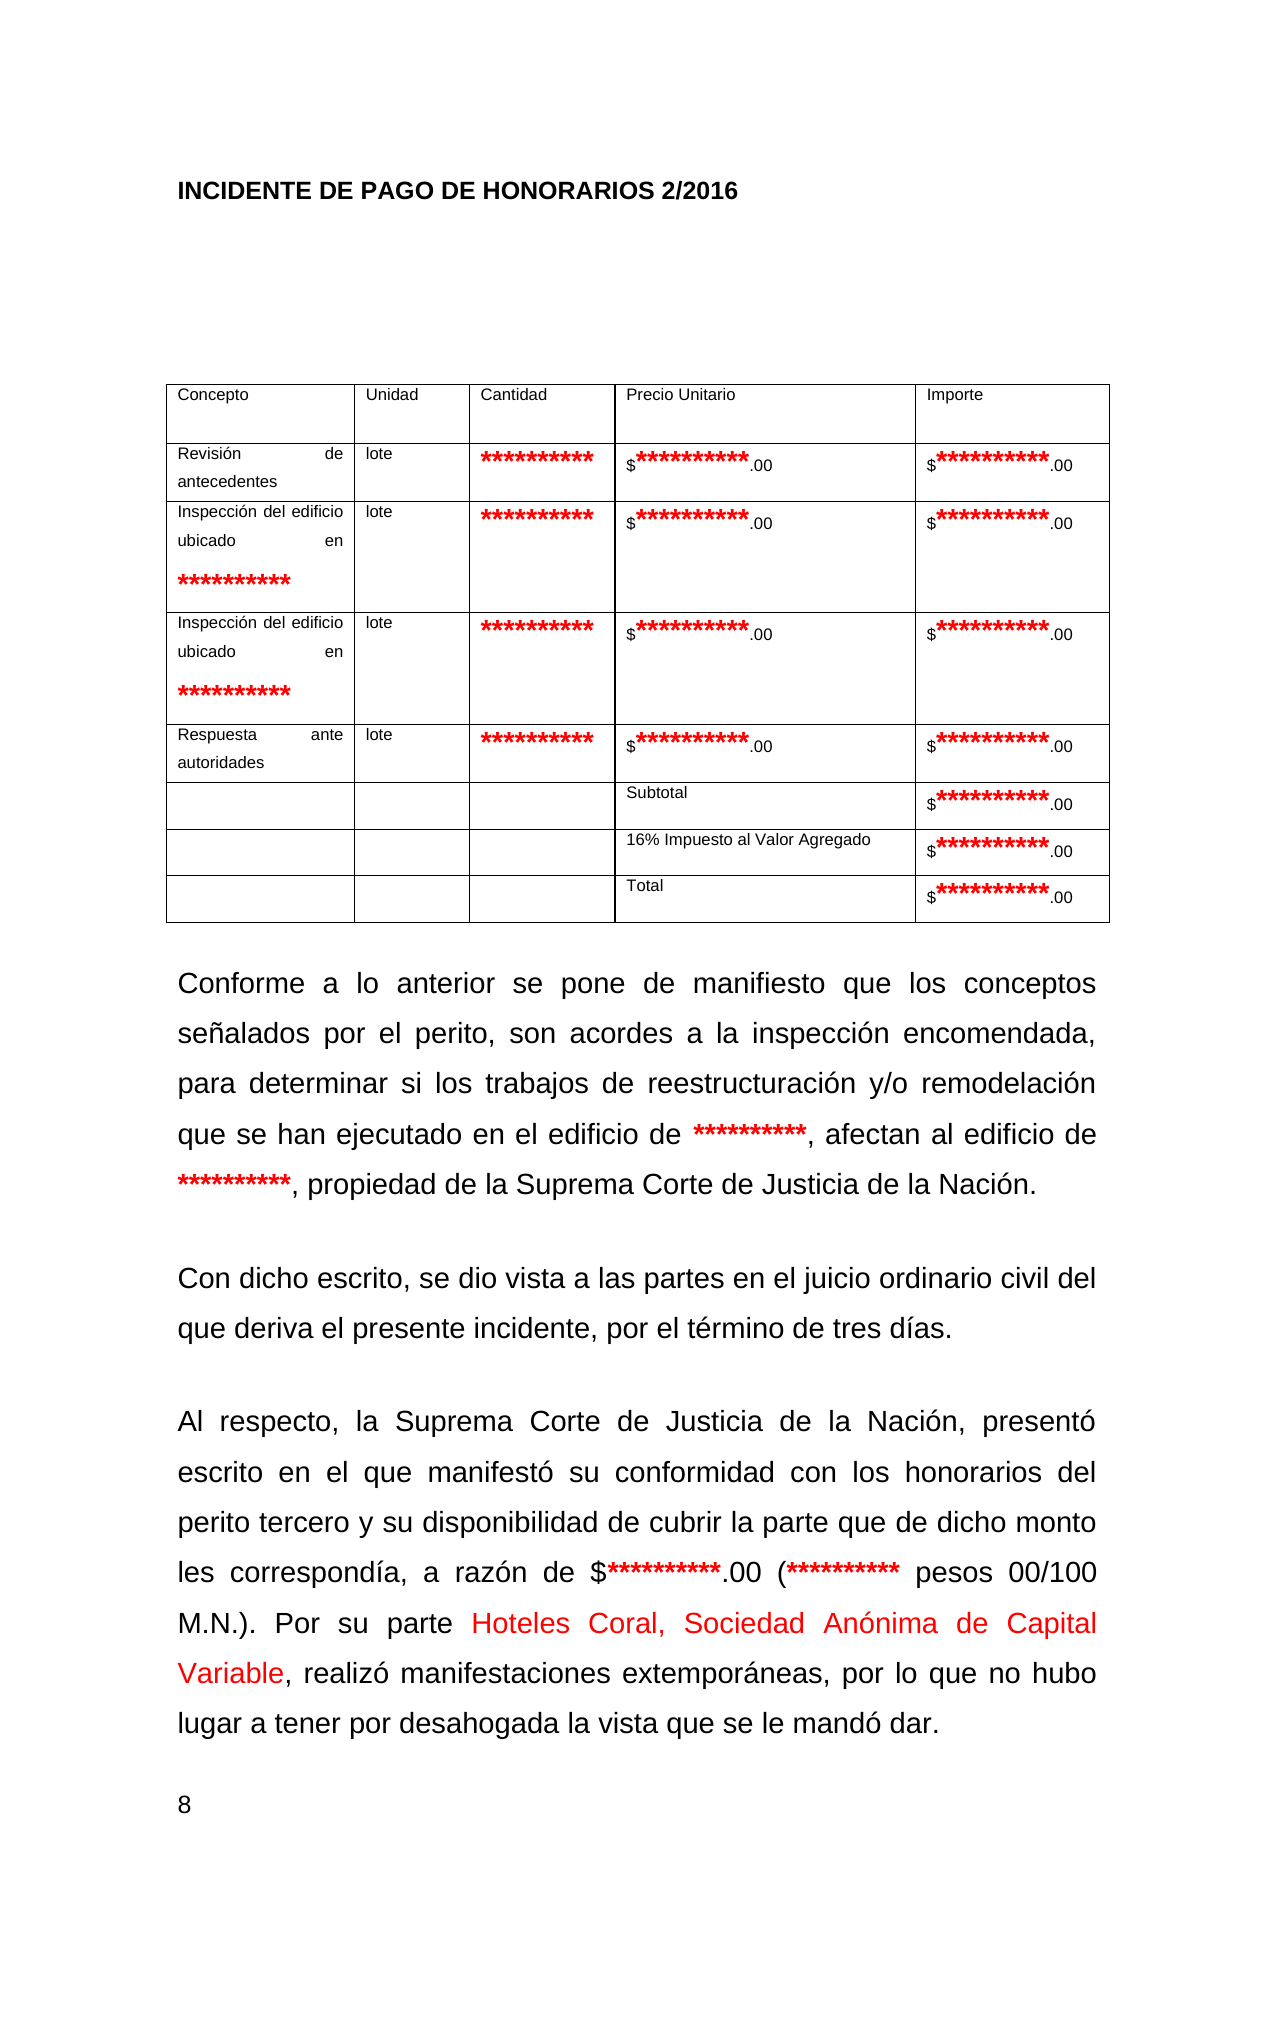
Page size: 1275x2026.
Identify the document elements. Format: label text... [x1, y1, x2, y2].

table_cell lote [355, 502, 469, 612]
table_header Unidad [355, 385, 469, 442]
table_cell $**********.00 [616, 613, 915, 723]
table_cell [355, 876, 469, 922]
table_cell lote [355, 725, 469, 782]
table_header Importe [916, 385, 1109, 442]
table_cell [167, 876, 354, 922]
table_cell $**********.00 [616, 444, 915, 501]
table_cell [355, 830, 469, 875]
table_cell $**********.00 [916, 725, 1109, 782]
table_cell [470, 830, 614, 875]
table_cell lote [355, 444, 469, 501]
table_cell Revisión de antecedentes [167, 444, 354, 501]
table_cell [167, 830, 354, 875]
table_cell ********** [470, 444, 614, 501]
table_header Concepto [167, 385, 354, 442]
table_cell $**********.00 [616, 502, 915, 612]
text Al respecto, la Suprema Corte de Justicia de la Nación, presentó escrito en el que manifestó su conformidad con los honorarios del perito tercero y su disponibilidad de cubrir la parte que de dicho monto les correspondía, a razón de $**********.00 (********** pesos 00/100 M.N.). Por su parte Hoteles Coral, Sociedad Anónima de Capital Variable, realizó manifestaciones extemporáneas, por lo que no hubo lugar a tener por desahogada la vista que se le mandó dar. [177, 1404, 1098, 1740]
table_header Cantidad [470, 385, 614, 442]
table_cell $**********.00 [916, 876, 1109, 922]
table_cell ********** [470, 725, 614, 782]
table_cell $**********.00 [916, 502, 1109, 612]
table_cell 16% Impuesto al Valor Agregado [616, 830, 915, 875]
text Conforme a lo anterior se pone de manifiesto que los conceptos señalados por el perito, son acordes a la inspección encomendada, para determinar si los trabajos de reestructuración y/o remodelación que se han ejecutado en el edificio de **********, afectan al edificio de **********, propiedad de la Suprema Corte de Justicia de la Nación. [177, 966, 1098, 1201]
table_cell Subtotal [616, 783, 915, 829]
table_cell $**********.00 [616, 725, 915, 782]
table_header Precio Unitario [616, 385, 915, 442]
table_cell [470, 783, 614, 829]
table_cell ********** [470, 502, 614, 612]
table_cell Inspección del edificio ubicado en ********** [167, 502, 354, 612]
text Con dicho escrito, se dio vista a las partes en el juicio ordinario civil del que deriva el presente incidente, por el término de tres días. [177, 1261, 1098, 1344]
table_cell $**********.00 [916, 613, 1109, 723]
table_cell Total [616, 876, 915, 922]
table_cell ********** [470, 613, 614, 723]
table_cell Respuesta ante autoridades [167, 725, 354, 782]
table_cell [355, 783, 469, 829]
table_cell [470, 876, 614, 922]
table_cell $**********.00 [916, 444, 1109, 501]
table_cell $**********.00 [916, 830, 1109, 875]
table_cell $**********.00 [916, 783, 1109, 829]
table_cell lote [355, 613, 469, 723]
table_cell Inspección del edificio ubicado en ********** [167, 613, 354, 723]
table_cell [167, 783, 354, 829]
